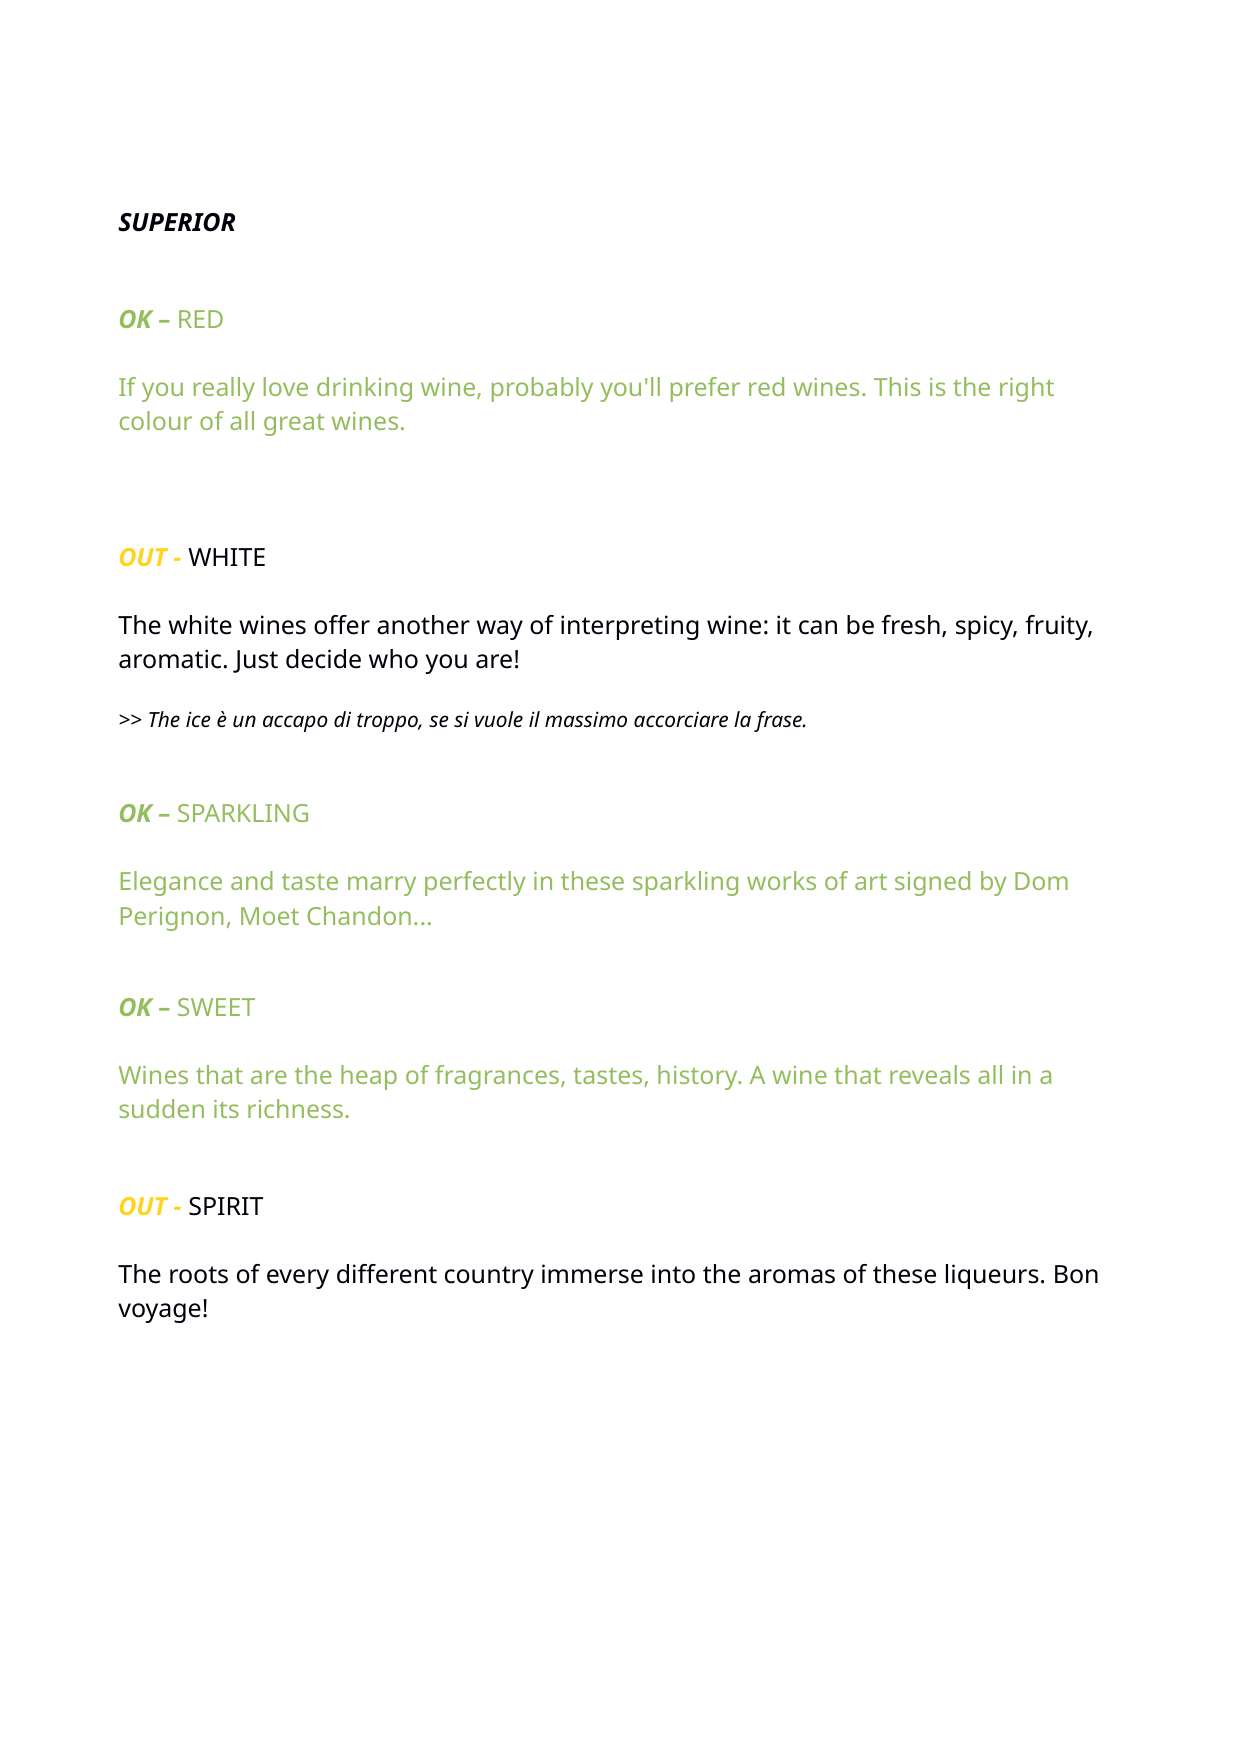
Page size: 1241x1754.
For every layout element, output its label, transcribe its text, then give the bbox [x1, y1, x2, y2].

text >> The ice è un accapo di troppo, se si vuole il massimo accorciare la frase. [118, 705, 1122, 733]
text OUT - WHITE [118, 540, 1122, 574]
text The white wines offer another way of interpreting wine: it can be fresh, spicy, fruity, aromatic. Just decide who you are! [118, 574, 1122, 676]
text SUPERIOR [118, 204, 1122, 238]
text Elegance and taste marry perfectly in these sparkling works of art signed by Dom Perignon, Moet Chandon... [118, 830, 1122, 932]
text OK – RED [118, 267, 1122, 335]
text OK – SPARKLING [118, 796, 1122, 830]
text If you really love drinking wine, probably you'll prefer red wines. This is the right colour of all great wines. [118, 335, 1122, 437]
text Wines that are the heap of fragrances, tastes, history. A wine that reveals all in a sudden its richness. [118, 1024, 1122, 1126]
text OUT - SPIRIT [118, 1155, 1122, 1223]
text OK – SWEET [118, 990, 1122, 1024]
text The roots of every different country immerse into the aromas of these liqueurs. Bon voyage! [118, 1223, 1122, 1325]
